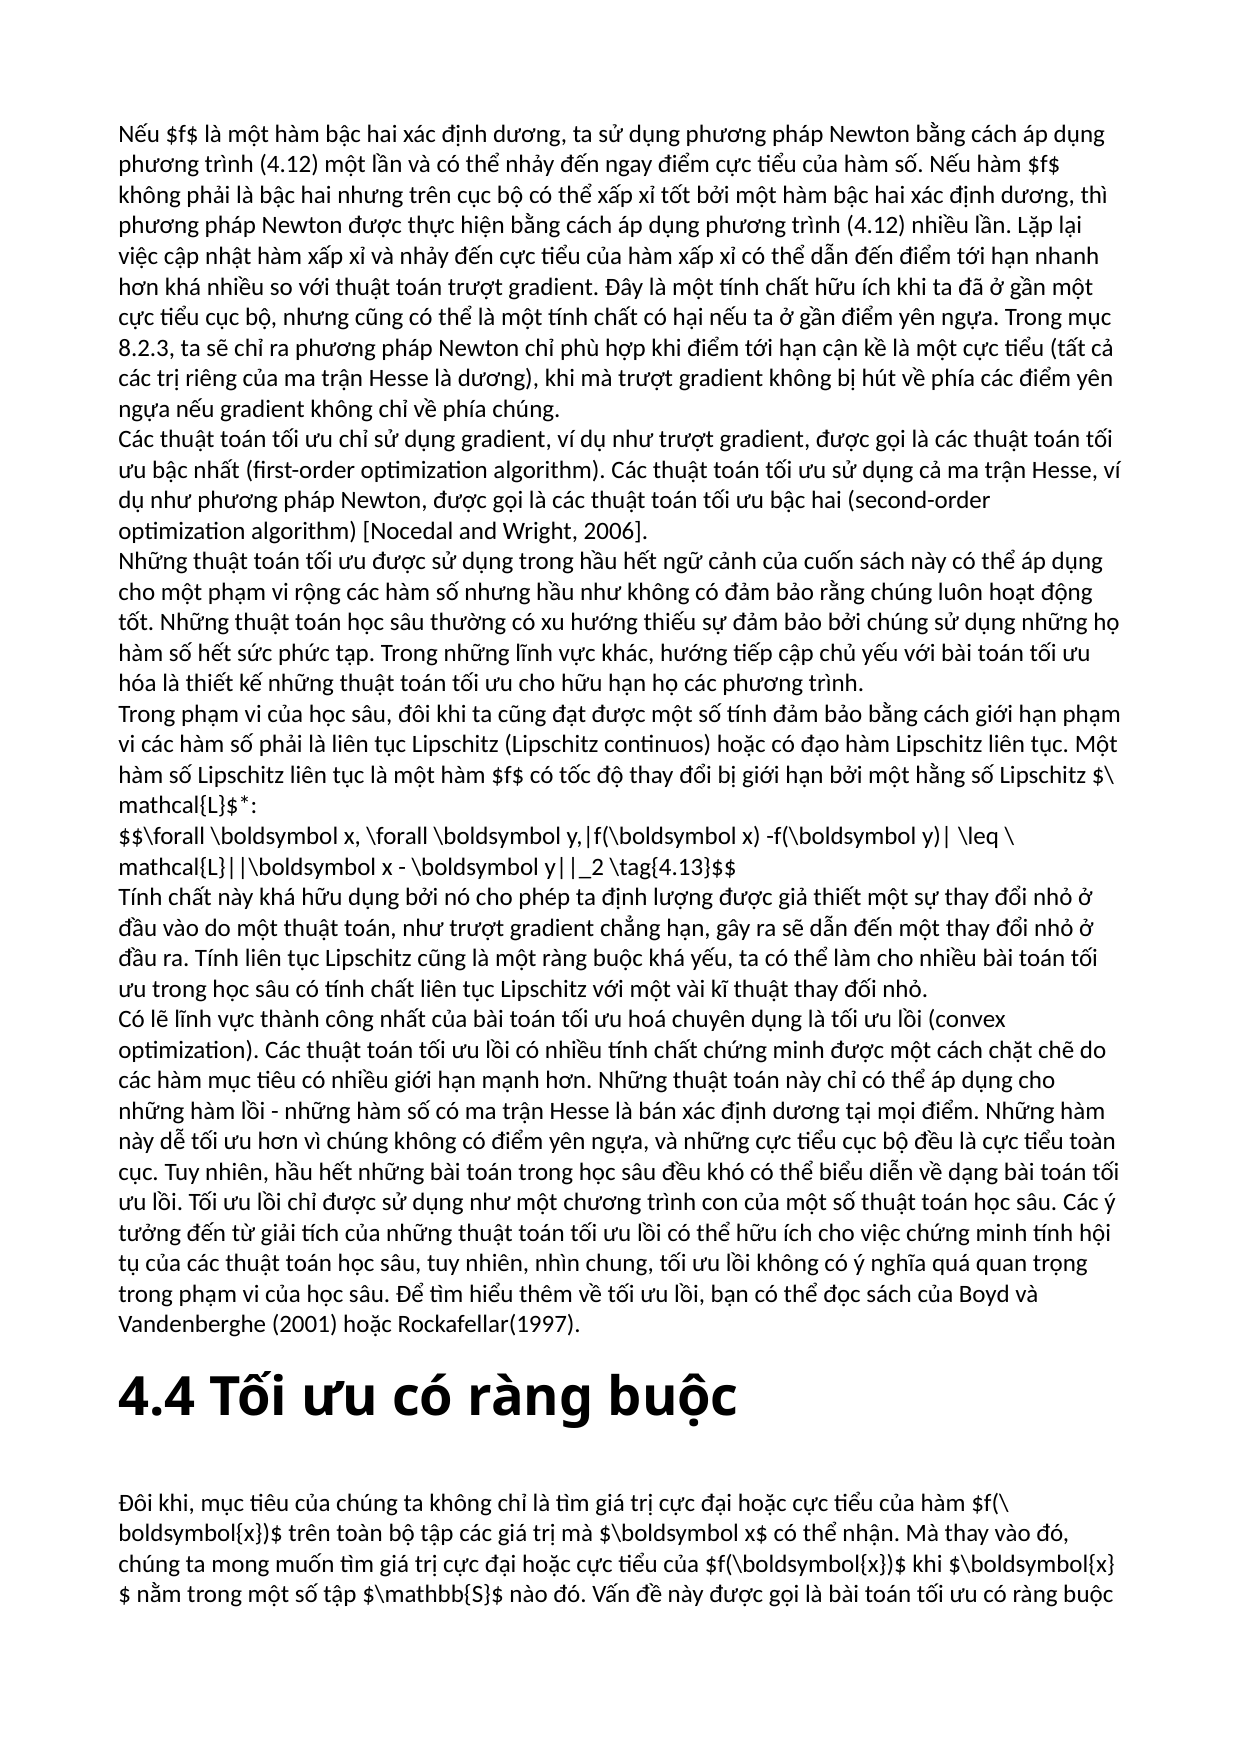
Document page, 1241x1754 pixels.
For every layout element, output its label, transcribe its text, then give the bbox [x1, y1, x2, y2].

text Các thuật toán tối ưu chỉ sử dụng gradient, ví dụ như trượt gradient, được gọi là các thuật toán tối ưu bậc nhất (first-order optimization algorithm). Các thuật toán tối ưu sử dụng cả ma trận Hesse, ví dụ như phương pháp Newton, được gọi là các thuật toán tối ưu bậc hai (second-order optimization algorithm) [Nocedal and Wright, 2006]. [118, 423, 1122, 545]
text Đôi khi, mục tiêu của chúng ta không chỉ là tìm giá trị cực đại hoặc cực tiểu của hàm $f(\boldsymbol{x})$ trên toàn bộ tập các giá trị mà $\boldsymbol x$ có thể nhận. Mà thay vào đó, chúng ta mong muốn tìm giá trị cực đại hoặc cực tiểu của $f(\boldsymbol{x})$ khi $\boldsymbol{x}$ nằm trong một số tập $\mathbb{S}$ nào đó. Vấn đề này được gọi là bài toán tối ưu có ràng buộc [118, 1487, 1122, 1609]
text Tính chất này khá hữu dụng bởi nó cho phép ta định lượng được giả thiết một sự thay đổi nhỏ ở đầu vào do một thuật toán, như trượt gradient chẳng hạn, gây ra sẽ dẫn đến một thay đổi nhỏ ở đầu ra. Tính liên tục Lipschitz cũng là một ràng buộc khá yếu, ta có thể làm cho nhiều bài toán tối ưu trong học sâu có tính chất liên tục Lipschitz với một vài kĩ thuật thay đối nhỏ. [118, 881, 1122, 1003]
text Nếu $f$ là một hàm bậc hai xác định dương, ta sử dụng phương pháp Newton bằng cách áp dụng phương trình (4.12) một lần và có thể nhảy đến ngay điểm cực tiểu của hàm số. Nếu hàm $f$ không phải là bậc hai nhưng trên cục bộ có thể xấp xỉ tốt bởi một hàm bậc hai xác định dương, thì phương pháp Newton được thực hiện bằng cách áp dụng phương trình (4.12) nhiều lần. Lặp lại việc cập nhật hàm xấp xỉ và nhảy đến cực tiểu của hàm xấp xỉ có thể dẫn đến điểm tới hạn nhanh hơn khá nhiều so với thuật toán trượt gradient. Đây là một tính chất hữu ích khi ta đã ở gần một cực tiểu cục bộ, nhưng cũng có thể là một tính chất có hại nếu ta ở gần điểm yên ngựa. Trong mục 8.2.3, ta sẽ chỉ ra phương pháp Newton chỉ phù hợp khi điểm tới hạn cận kề là một cực tiểu (tất cả các trị riêng của ma trận Hesse là dương), khi mà trượt gradient không bị hút về phía các điểm yên ngựa nếu gradient không chỉ về phía chúng. [118, 118, 1122, 423]
text Có lẽ lĩnh vực thành công nhất của bài toán tối ưu hoá chuyên dụng là tối ưu lồi (convex optimization). Các thuật toán tối ưu lồi có nhiều tính chất chứng minh được một cách chặt chẽ do các hàm mục tiêu có nhiều giới hạn mạnh hơn. Những thuật toán này chỉ có thể áp dụng cho những hàm lồi - những hàm số có ma trận Hesse là bán xác định dương tại mọi điểm. Những hàm này dễ tối ưu hơn vì chúng không có điểm yên ngựa, và những cực tiểu cục bộ đều là cực tiểu toàn cục. Tuy nhiên, hầu hết những bài toán trong học sâu đều khó có thể biểu diễn về dạng bài toán tối ưu lồi. Tối ưu lồi chỉ được sử dụng như một chương trình con của một số thuật toán học sâu. Các ý tưởng đến từ giải tích của những thuật toán tối ưu lồi có thể hữu ích cho việc chứng minh tính hội tụ của các thuật toán học sâu, tuy nhiên, nhìn chung, tối ưu lồi không có ý nghĩa quá quan trọng trong phạm vi của học sâu. Để tìm hiểu thêm về tối ưu lồi, bạn có thể đọc sách của Boyd và Vandenberghe (2001) hoặc Rockafellar(1997). [118, 1003, 1122, 1339]
text Những thuật toán tối ưu được sử dụng trong hầu hết ngữ cảnh của cuốn sách này có thể áp dụng cho một phạm vi rộng các hàm số nhưng hầu như không có đảm bảo rằng chúng luôn hoạt động tốt. Những thuật toán học sâu thường có xu hướng thiếu sự đảm bảo bởi chúng sử dụng những họ hàm số hết sức phức tạp. Trong những lĩnh vực khác, hướng tiếp cập chủ yếu với bài toán tối ưu hóa là thiết kế những thuật toán tối ưu cho hữu hạn họ các phương trình. [118, 545, 1122, 698]
text Trong phạm vi của học sâu, đôi khi ta cũng đạt được một số tính đảm bảo bằng cách giới hạn phạm vi các hàm số phải là liên tục Lipschitz (Lipschitz continuos) hoặc có đạo hàm Lipschitz liên tục. Một hàm số Lipschitz liên tục là một hàm $f$ có tốc độ thay đổi bị giới hạn bởi một hằng số Lipschitz $\mathcal{L}$*: [118, 698, 1122, 820]
text $$\forall \boldsymbol x, \forall \boldsymbol y,|f(\boldsymbol x) -f(\boldsymbol y)| \leq \mathcal{L}||\boldsymbol x - \boldsymbol y||_2 \tag{4.13}$$ [118, 820, 1122, 881]
subtitle 4.4 Tối ưu có ràng buộc [118, 1358, 1122, 1431]
